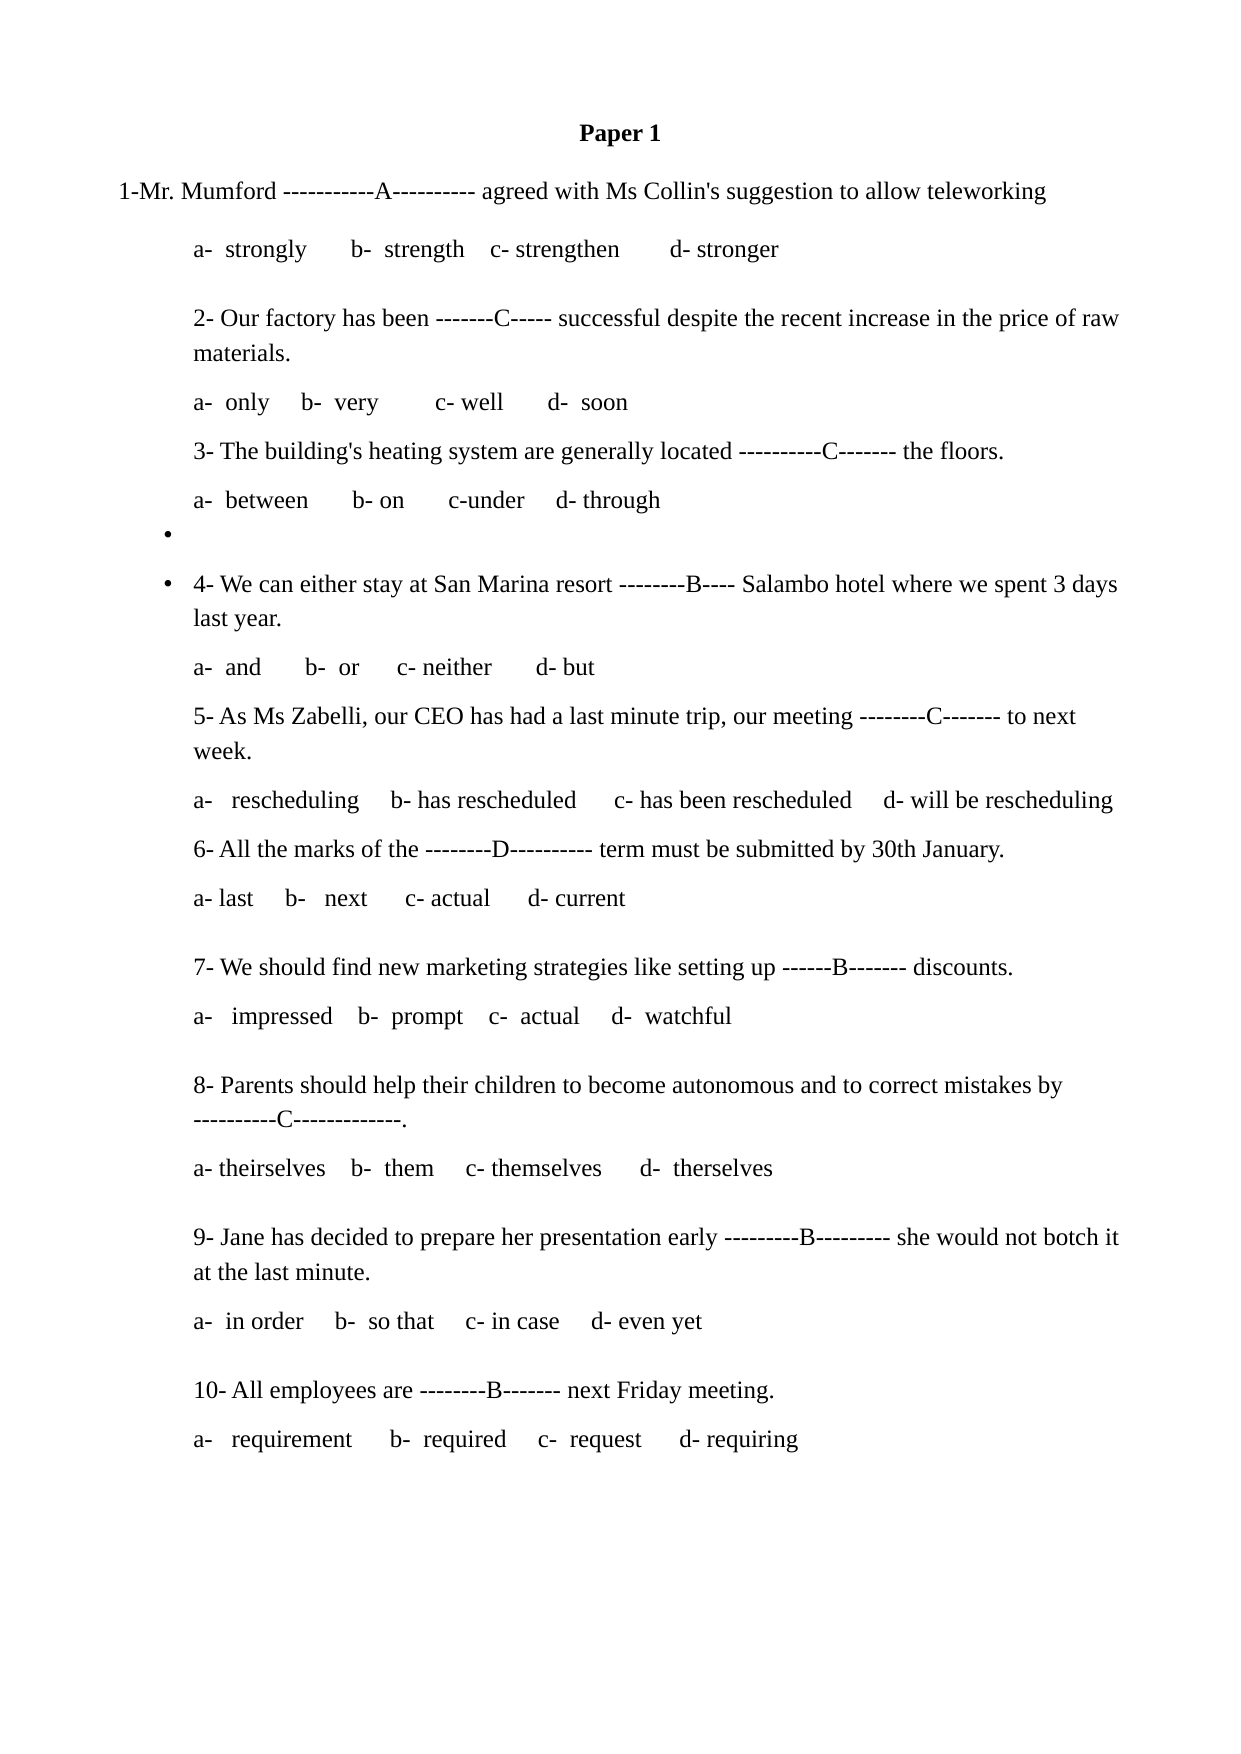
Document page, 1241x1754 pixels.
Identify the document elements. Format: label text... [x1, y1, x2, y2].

list a- rescheduling b- has rescheduled c- has been rescheduled d- will be rescheduling [164, 785, 1122, 814]
list 3- The building's heating system are generally located ----------C------- the floors. [164, 436, 1122, 465]
list 4- We can either stay at San Marina resort --------B---- Salambo hotel where we spent 3 days last year. [164, 569, 1122, 632]
list a- strongly b- strength c- strengthen d- stronger [164, 234, 1122, 263]
list 5- As Ms Zabelli, our CEO has had a last minute trip, our meeting --------C------- to next week. [164, 701, 1122, 764]
list 7- We should find new marketing strategies like setting up ------B------- discounts. [164, 952, 1122, 981]
list a- and b- or c- neither d- but [164, 652, 1122, 681]
list a- theirselves b- them c- themselves d- therselves [164, 1153, 1122, 1182]
list a- impressed b- prompt c- actual d- watchful [164, 1001, 1122, 1030]
list a- last b- next c- actual d- current [164, 883, 1122, 912]
text Paper 1 [118, 118, 1122, 147]
list 9- Jane has decided to prepare her presentation early ---------B--------- she would not botch it at the last minute. [164, 1222, 1122, 1286]
list a- only b- very c- well d- soon [164, 387, 1122, 416]
list 2- Our factory has been -------C----- successful despite the recent increase in the price of raw materials. [164, 303, 1122, 367]
list 8- Parents should help their children to become autonomous and to correct mistakes by ----------C-------------. [164, 1070, 1122, 1133]
list a- in order b- so that c- in case d- even yet [164, 1306, 1122, 1335]
list a- between b- on c-under d- through [164, 485, 1122, 514]
list 10- All employees are --------B------- next Friday meeting. [164, 1375, 1122, 1404]
list a- requirement b- required c- request d- requiring [164, 1424, 1122, 1453]
text 1-Mr. Mumford -----------A---------- agreed with Ms Collin's suggestion to allow teleworking [118, 176, 1122, 205]
list 6- All the marks of the --------D---------- term must be submitted by 30th January. [164, 834, 1122, 863]
